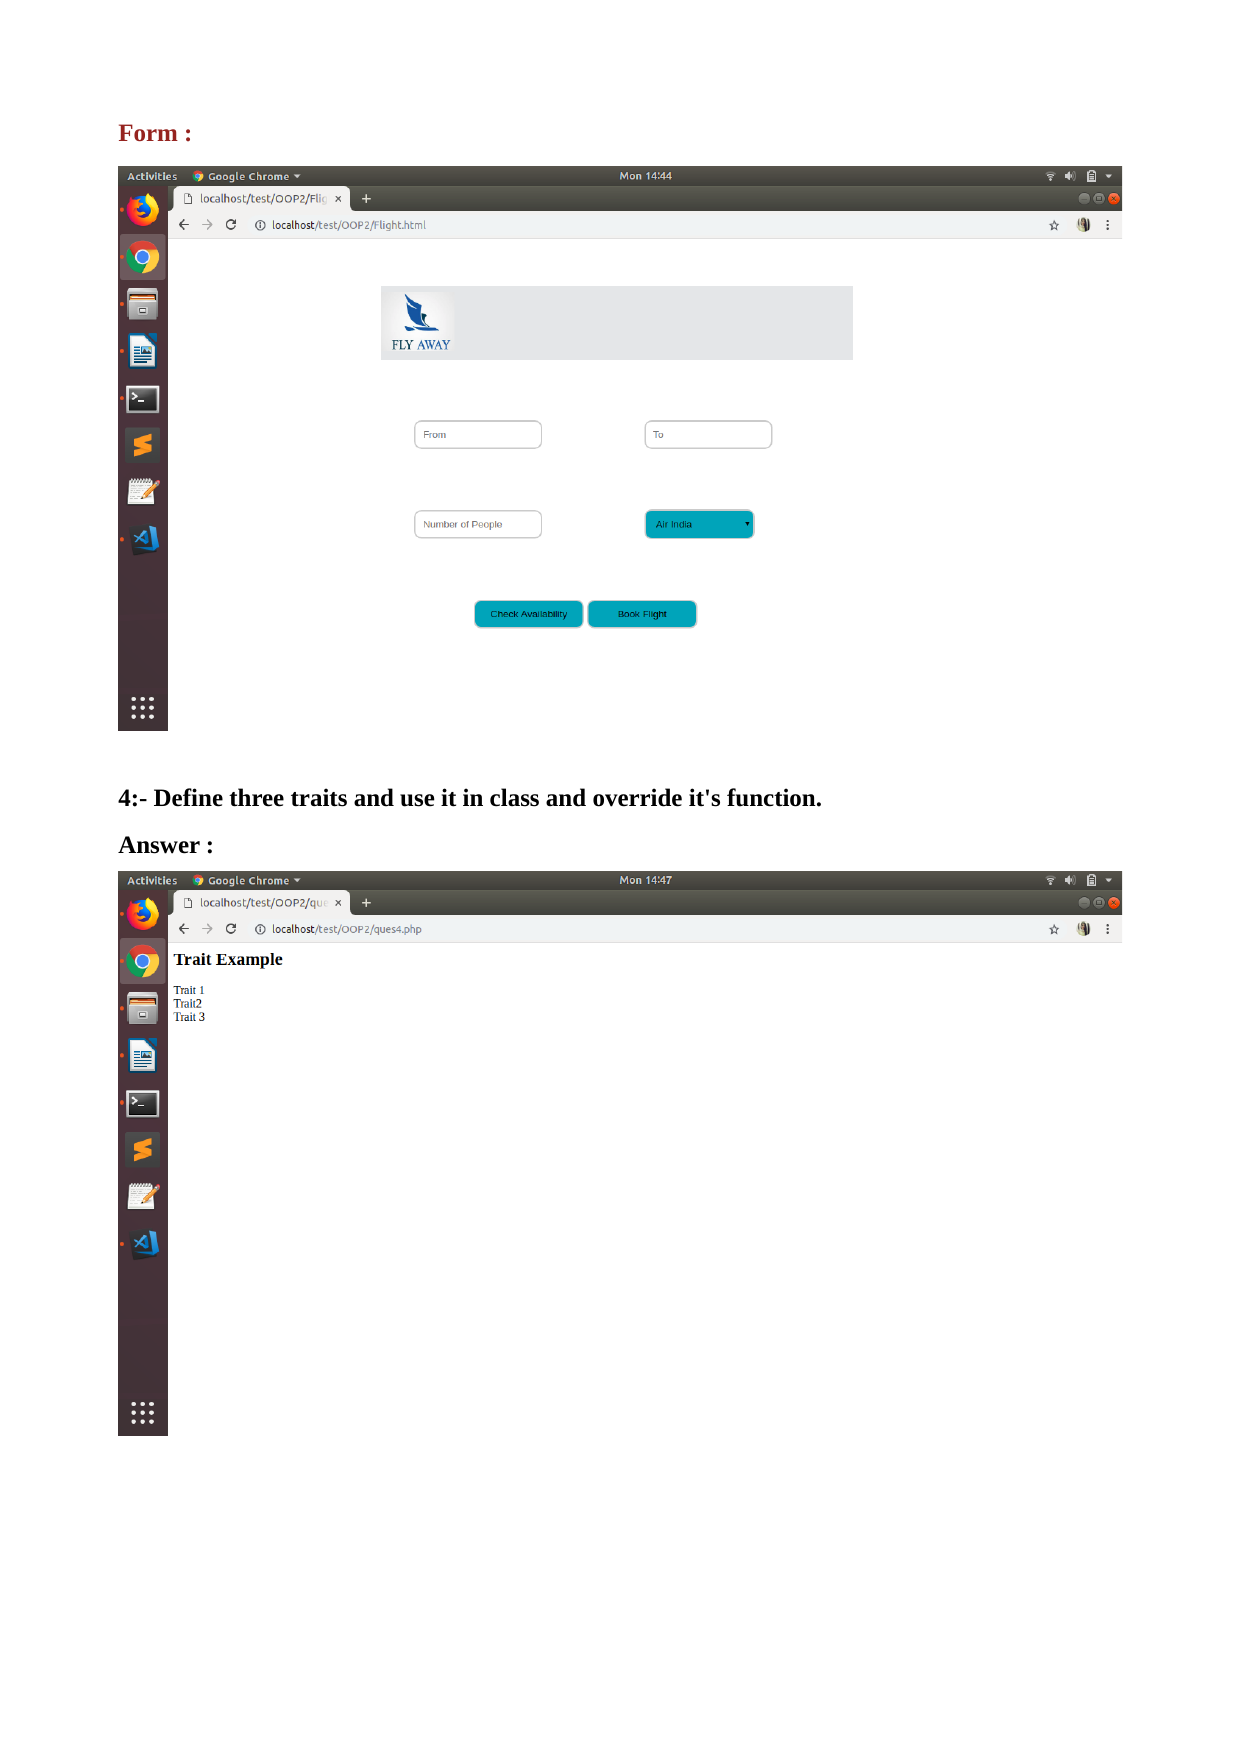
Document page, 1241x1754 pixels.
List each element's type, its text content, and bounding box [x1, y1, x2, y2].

picture [118, 871, 1123, 1436]
text Answer : [118, 830, 1122, 859]
text Form : [118, 118, 1122, 147]
picture [118, 166, 1123, 731]
text 4:- Define three traits and use it in class and override it's function. [118, 783, 1122, 812]
